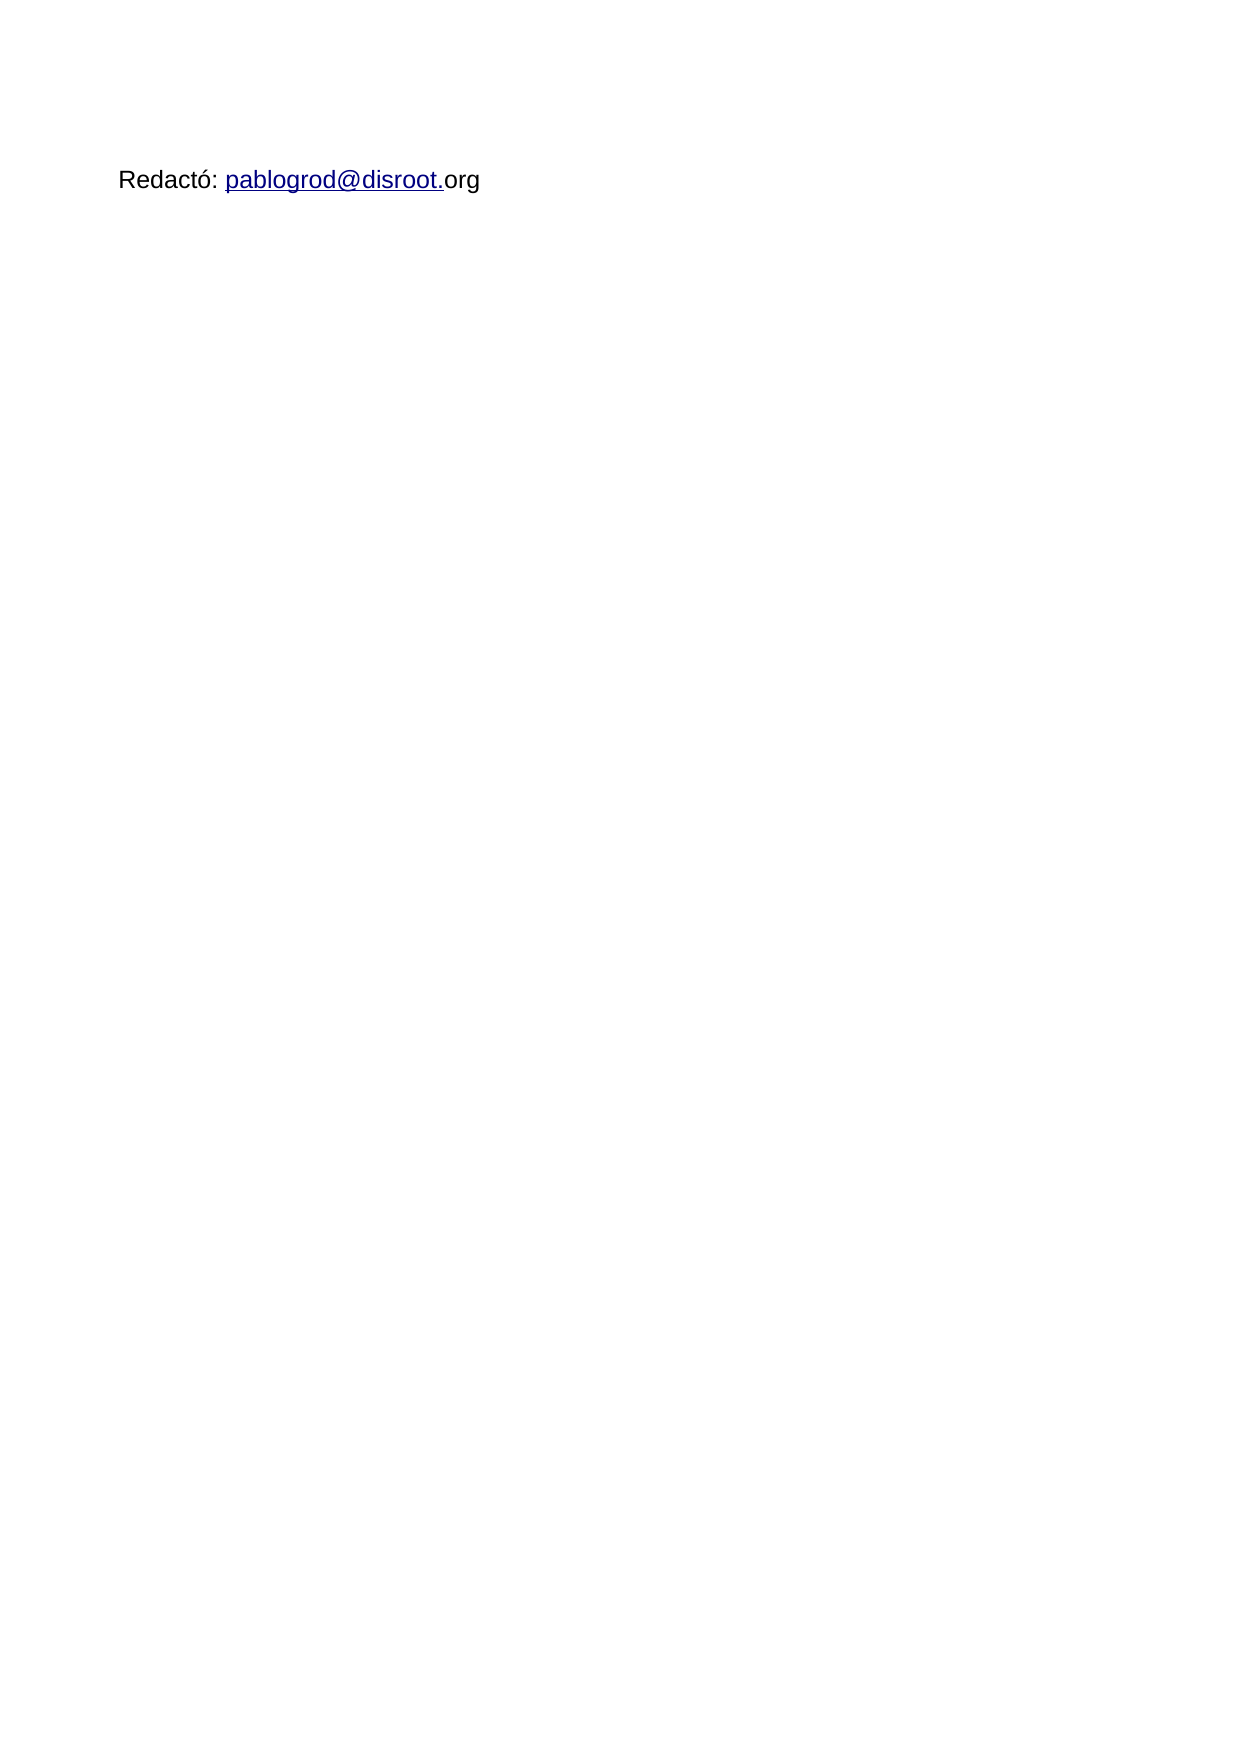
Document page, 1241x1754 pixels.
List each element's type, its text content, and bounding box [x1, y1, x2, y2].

text Redactó: pablogrod@disroot.org [118, 165, 1122, 194]
